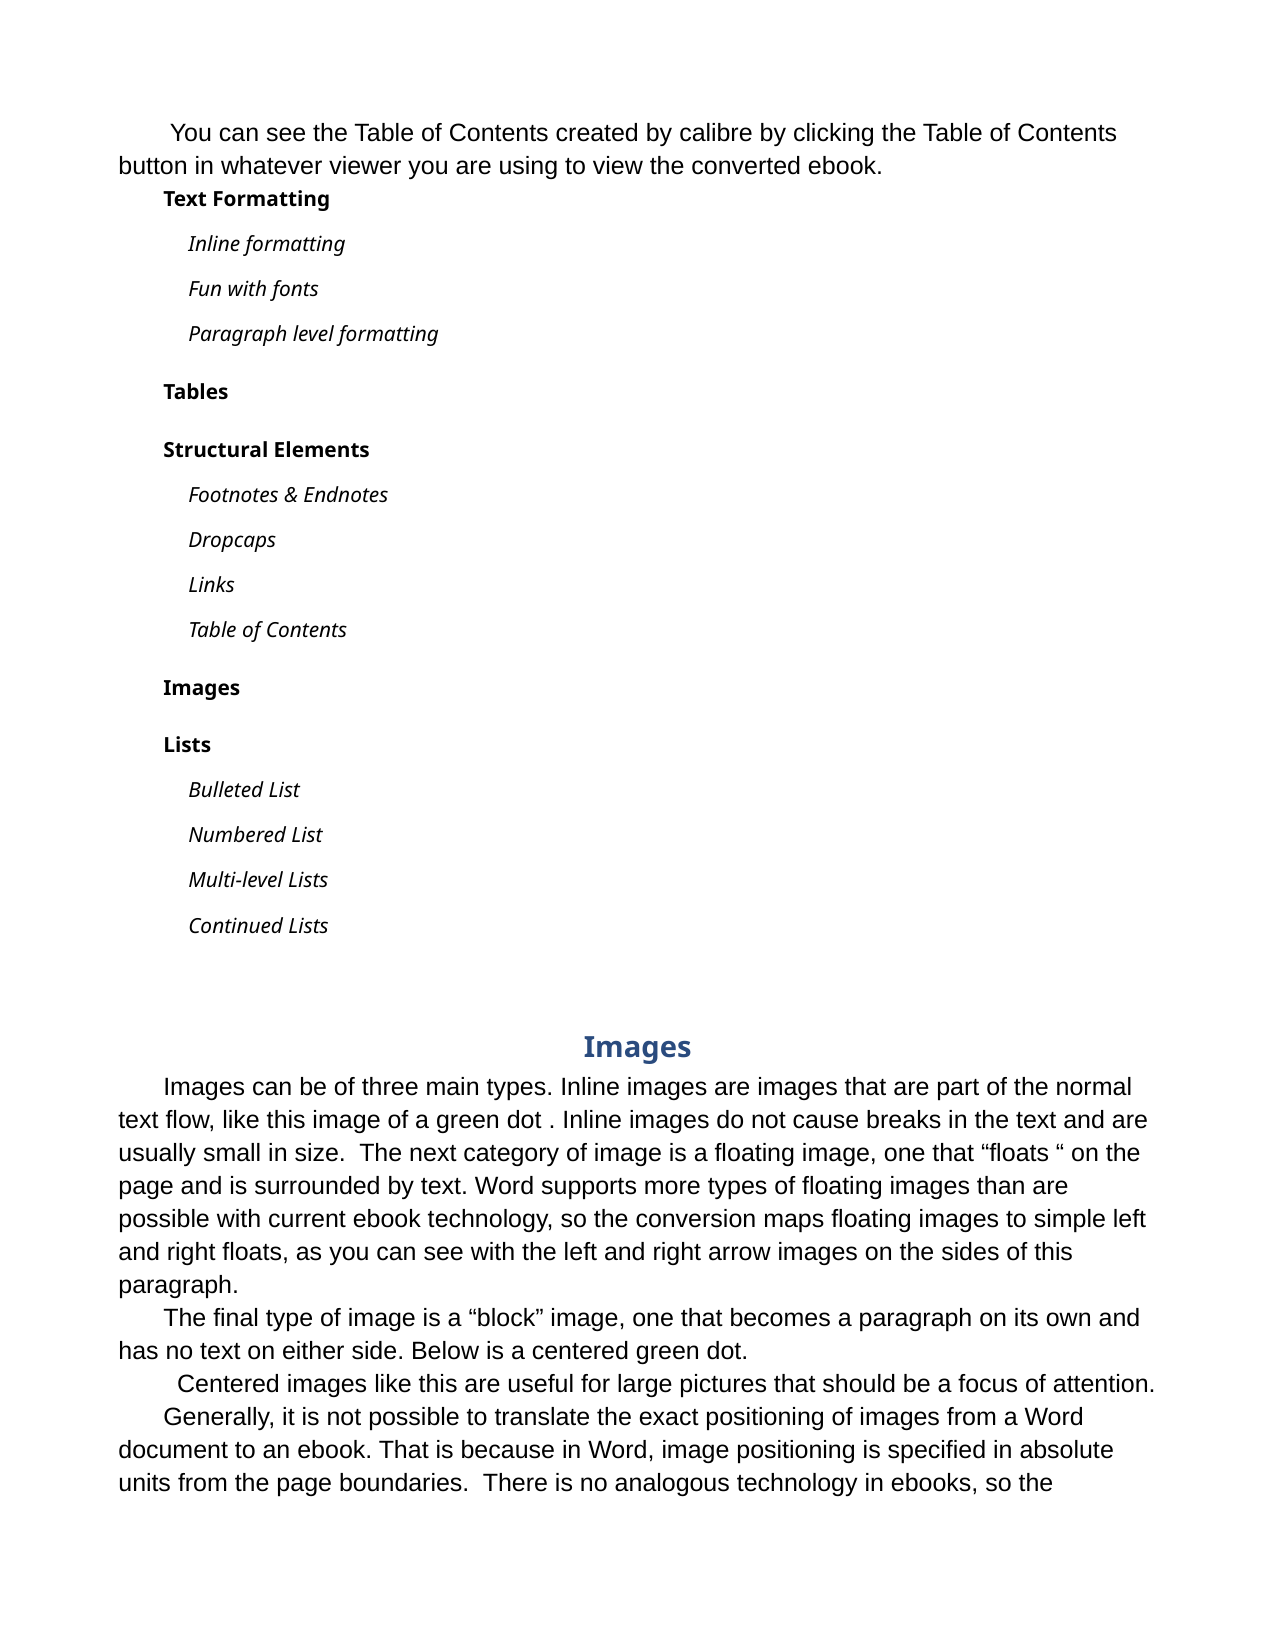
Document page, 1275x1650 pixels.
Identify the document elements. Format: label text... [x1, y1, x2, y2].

text Tables [118, 377, 1157, 406]
text Text Formatting [118, 184, 1157, 213]
text Lists [118, 730, 1157, 759]
text Centered images like this are useful for large pictures that should be a focus of attention. [118, 1369, 1157, 1398]
text Multi-level Lists [143, 866, 1157, 894]
text Images can be of three main types. Inline images are images that are part of the normal text flow, like this image of a green dot . Inline images do not cause breaks in the text and are usually small in size. The next category of image is a floating image, one that “floats “ on the page and is surrounded by text. Word supports more types of floating images than are possible with current ebook technology, so the conversion maps floating images to simple left and right floats, as you can see with the left and right arrow images on the sides of this paragraph. [118, 1072, 1157, 1299]
text Structural Elements [118, 435, 1157, 463]
text Inline formatting [143, 229, 1157, 258]
text Numbered List [143, 821, 1157, 849]
text Images [118, 1026, 1157, 1066]
text Dropcaps [143, 525, 1157, 553]
text Paragraph level formatting [143, 319, 1157, 348]
text Fun with fonts [143, 274, 1157, 303]
text Generally, it is not possible to translate the exact positioning of images from a Word document to an ebook. That is because in Word, image positioning is specified in absolute units from the page boundaries. There is no analogous technology in ebooks, so the [118, 1402, 1157, 1497]
text Bulleted List [143, 775, 1157, 804]
text Images [118, 673, 1157, 701]
text Continued Lists [143, 911, 1157, 939]
text The final type of image is a “block” image, one that becomes a paragraph on its own and has no text on either side. Below is a centered green dot. [118, 1303, 1157, 1365]
text Table of Contents [143, 615, 1157, 643]
text You can see the Table of Contents created by calibre by clicking the Table of Contents button in whatever viewer you are using to view the converted ebook. [118, 118, 1157, 180]
text Footnotes & Endnotes [143, 480, 1157, 508]
text Links [143, 570, 1157, 598]
